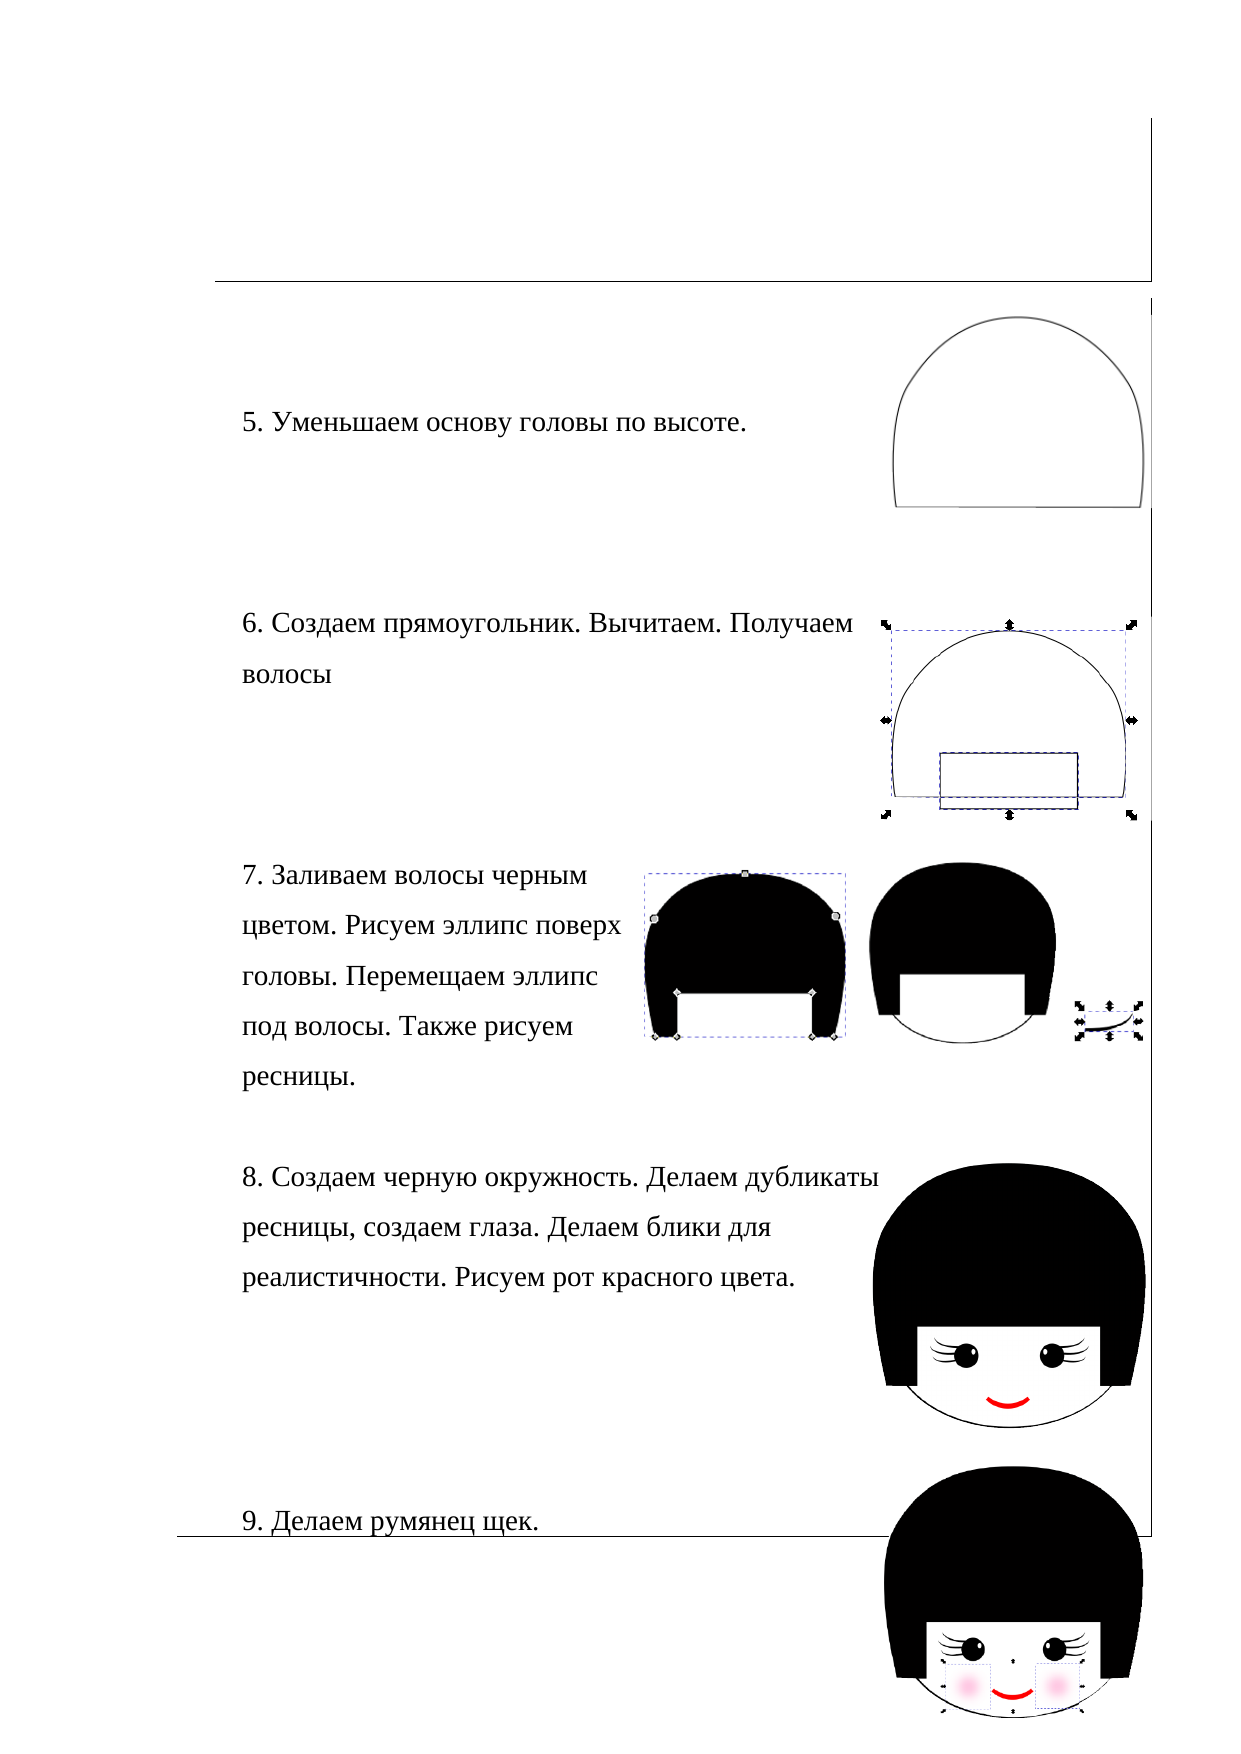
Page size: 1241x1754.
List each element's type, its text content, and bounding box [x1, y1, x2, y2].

text 8. Создаем черную окружность. Делаем дубликаты ресницы, создаем глаза. Делаем блики для реалистичности. Рисуем рот красного цвета. [177, 1094, 1152, 1293]
text 7. Заливаем волосы черным цветом. Рисуем эллипс поверх головы. Перемещаем эллипс под волосы. Также рисуем ресницы. [177, 792, 1152, 1092]
text 9. Делаем румянец щек. [177, 1438, 1152, 1536]
text 6. Создаем прямоугольник. Вычитаем. Получаем волосы [177, 541, 1152, 689]
text 5. Уменьшаем основу головы по высоте. [177, 339, 943, 438]
